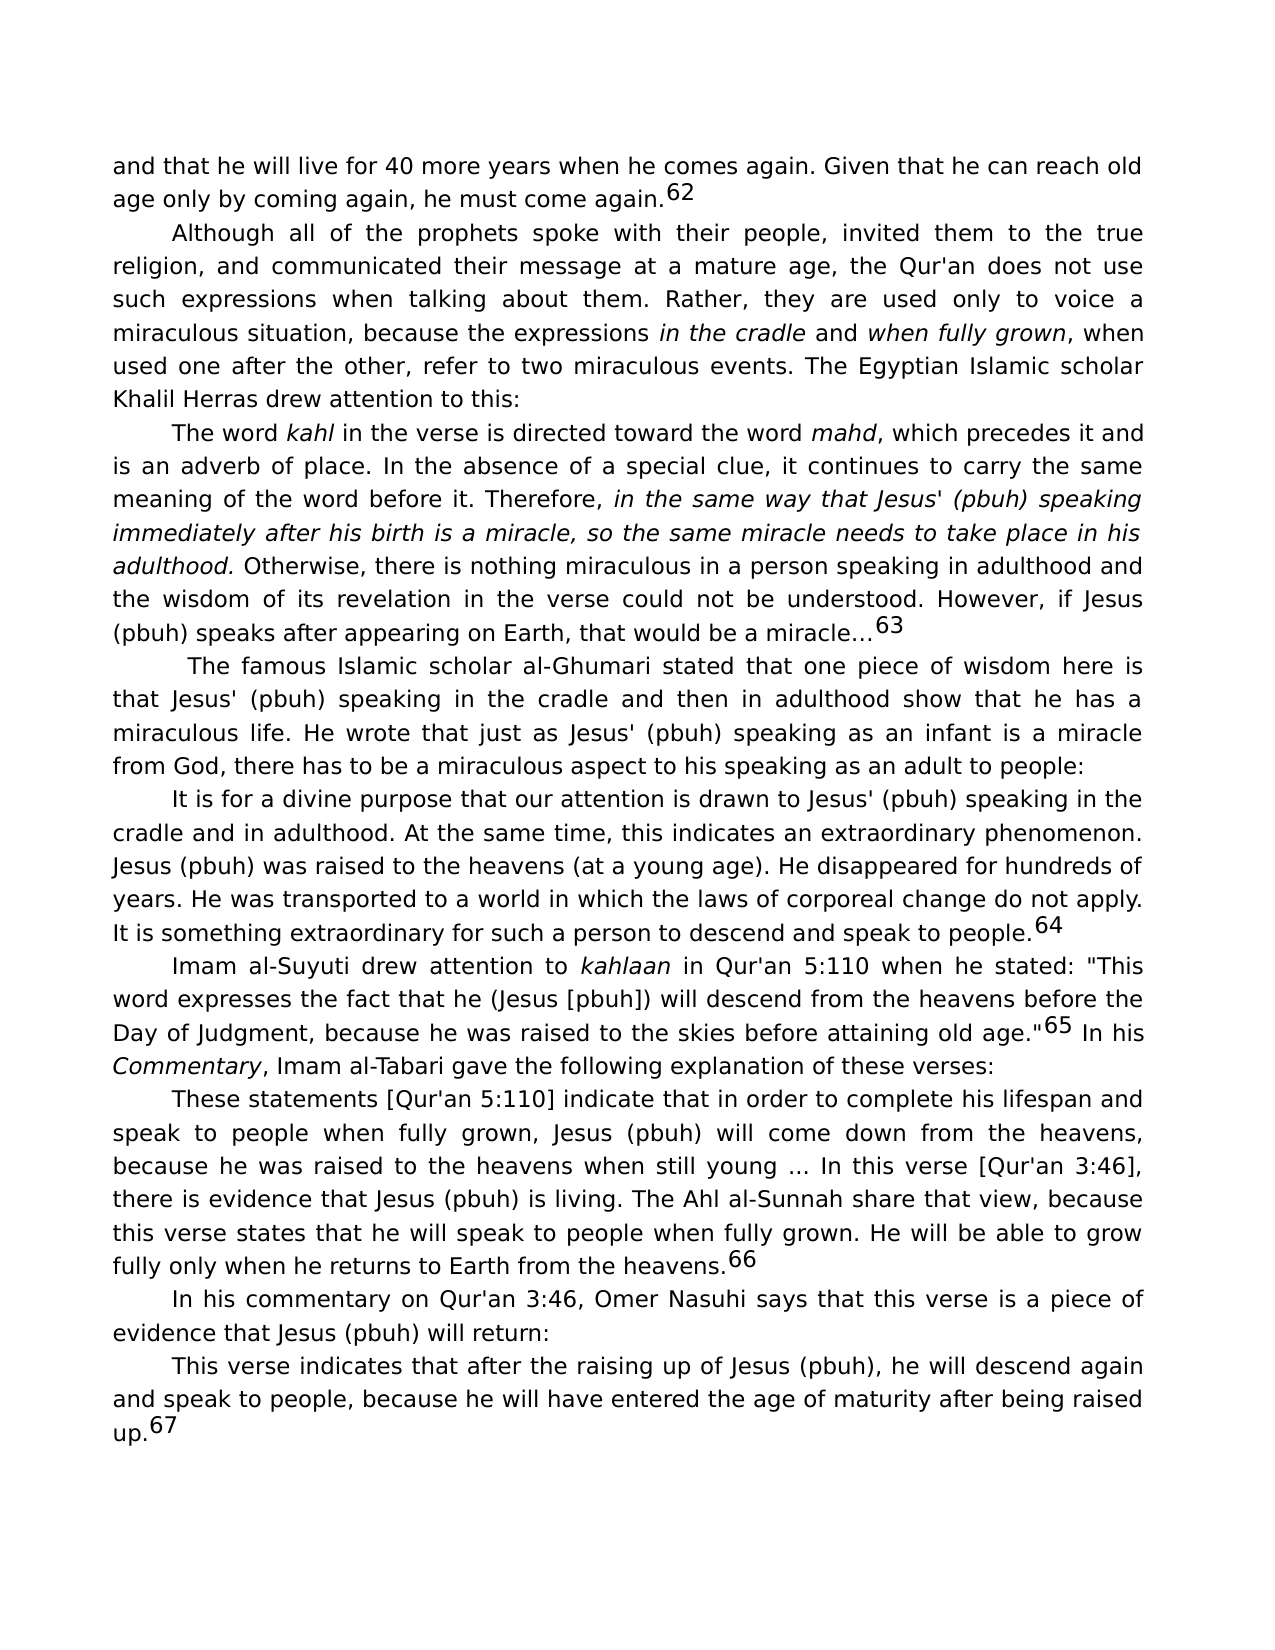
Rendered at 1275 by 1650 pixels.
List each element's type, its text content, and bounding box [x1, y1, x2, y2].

text and that he will live for 40 more years when he comes again. Given that he can reach old age only by coming again, he must come again.62 [112, 148, 1145, 214]
text This verse indicates that after the raising up of Jesus (pbuh), he will descend again and speak to people, because he will have entered the age of maturity after being raised up.67 [112, 1348, 1145, 1448]
text The famous Islamic scholar al-Ghumari stated that one piece of wisdom here is that Jesus' (pbuh) speaking in the cradle and then in adulthood show that he has a miraculous life. He wrote that just as Jesus' (pbuh) speaking as an infant is a miracle from God, there has to be a miraculous aspect to his speaking as an adult to people: [112, 648, 1145, 781]
text Imam al-Suyuti drew attention to kahlaan in Qur'an 5:110 when he stated: "This word expresses the fact that he (Jesus [pbuh]) will descend from the heavens before the Day of Judgment, because he was raised to the skies before attaining old age."65 In his Commentary, Imam al-Tabari gave the following explanation of these verses: [112, 948, 1145, 1081]
text In his commentary on Qur'an 3:46, Omer Nasuhi says that this verse is a piece of evidence that Jesus (pbuh) will return: [112, 1281, 1145, 1348]
text These statements [Qur'an 5:110] indicate that in order to complete his lifespan and speak to people when fully grown, Jesus (pbuh) will come down from the heavens, because he was raised to the heavens when still young ... In this verse [Qur'an 3:46], there is evidence that Jesus (pbuh) is living. The Ahl al-Sunnah share that view, because this verse states that he will speak to people when fully grown. He will be able to grow fully only when he returns to Earth from the heavens.66 [112, 1081, 1145, 1281]
text It is for a divine purpose that our attention is drawn to Jesus' (pbuh) speaking in the cradle and in adulthood. At the same time, this indicates an extraordinary phenomenon. Jesus (pbuh) was raised to the heavens (at a young age). He disappeared for hundreds of years. He was transported to a world in which the laws of corporeal change do not apply. It is something extraordinary for such a person to descend and speak to people.64 [112, 781, 1145, 948]
text Although all of the prophets spoke with their people, invited them to the true religion, and communicated their message at a mature age, the Qur'an does not use such expressions when talking about them. Rather, they are used only to voice a miraculous situation, because the expressions in the cradle and when fully grown, when used one after the other, refer to two miraculous events. The Egyptian Islamic scholar Khalil Herras drew attention to this: [112, 214, 1145, 414]
text The word kahl in the verse is directed toward the word mahd, which precedes it and is an adverb of place. In the absence of a special clue, it continues to carry the same meaning of the word before it. Therefore, in the same way that Jesus' (pbuh) speaking immediately after his birth is a miracle, so the same miracle needs to take place in his adulthood. Otherwise, there is nothing miraculous in a person speaking in adulthood and the wisdom of its revelation in the verse could not be understood. However, if Jesus (pbuh) speaks after appearing on Earth, that would be a miracle…63 [112, 414, 1145, 648]
